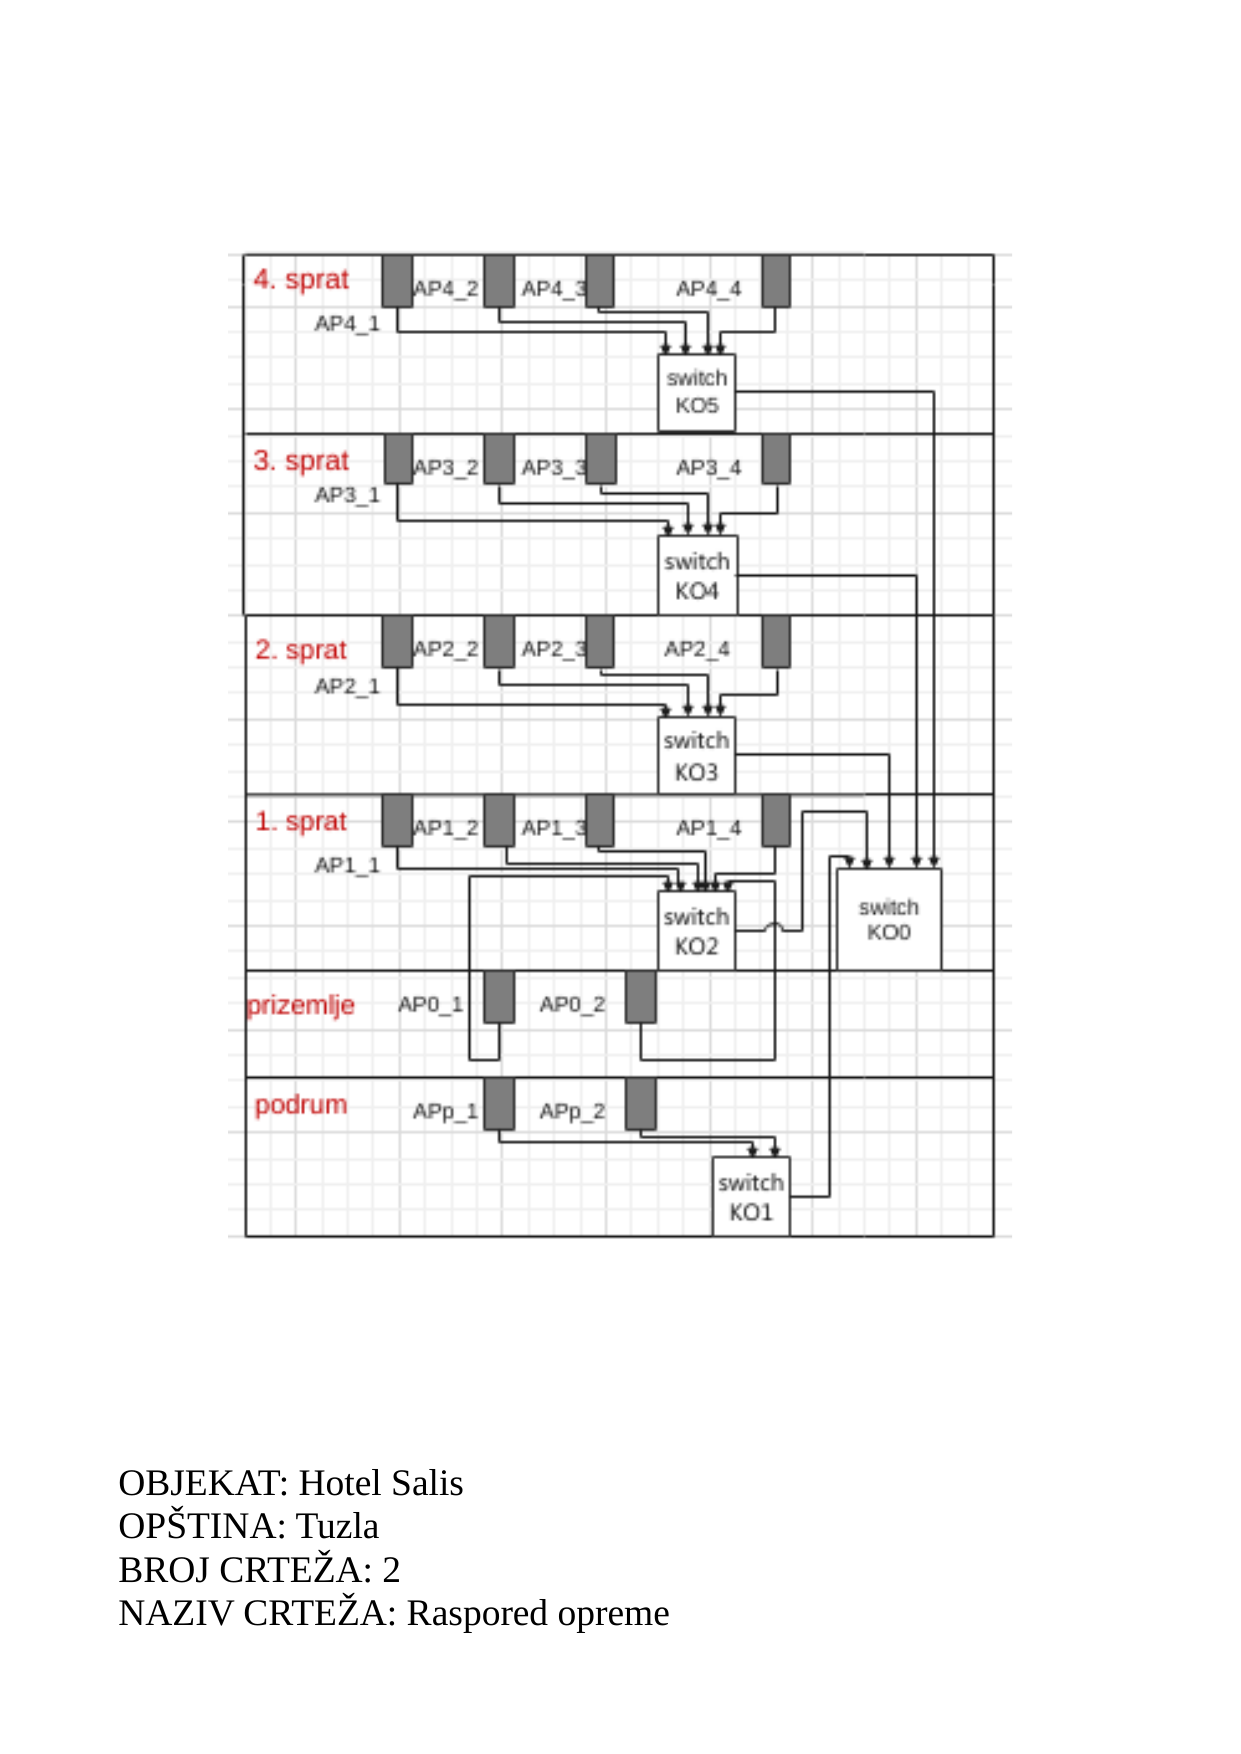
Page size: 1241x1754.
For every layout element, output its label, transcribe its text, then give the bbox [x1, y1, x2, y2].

text OBJEKAT: Hotel Salis [118, 1461, 1122, 1504]
text OPŠTINA: Tuzla [118, 1504, 1122, 1547]
text NAZIV CRTEŽA: Raspored opreme [118, 1590, 1122, 1633]
picture [228, 247, 1013, 1246]
text BROJ CRTEŽA: 2 [118, 1547, 1122, 1590]
